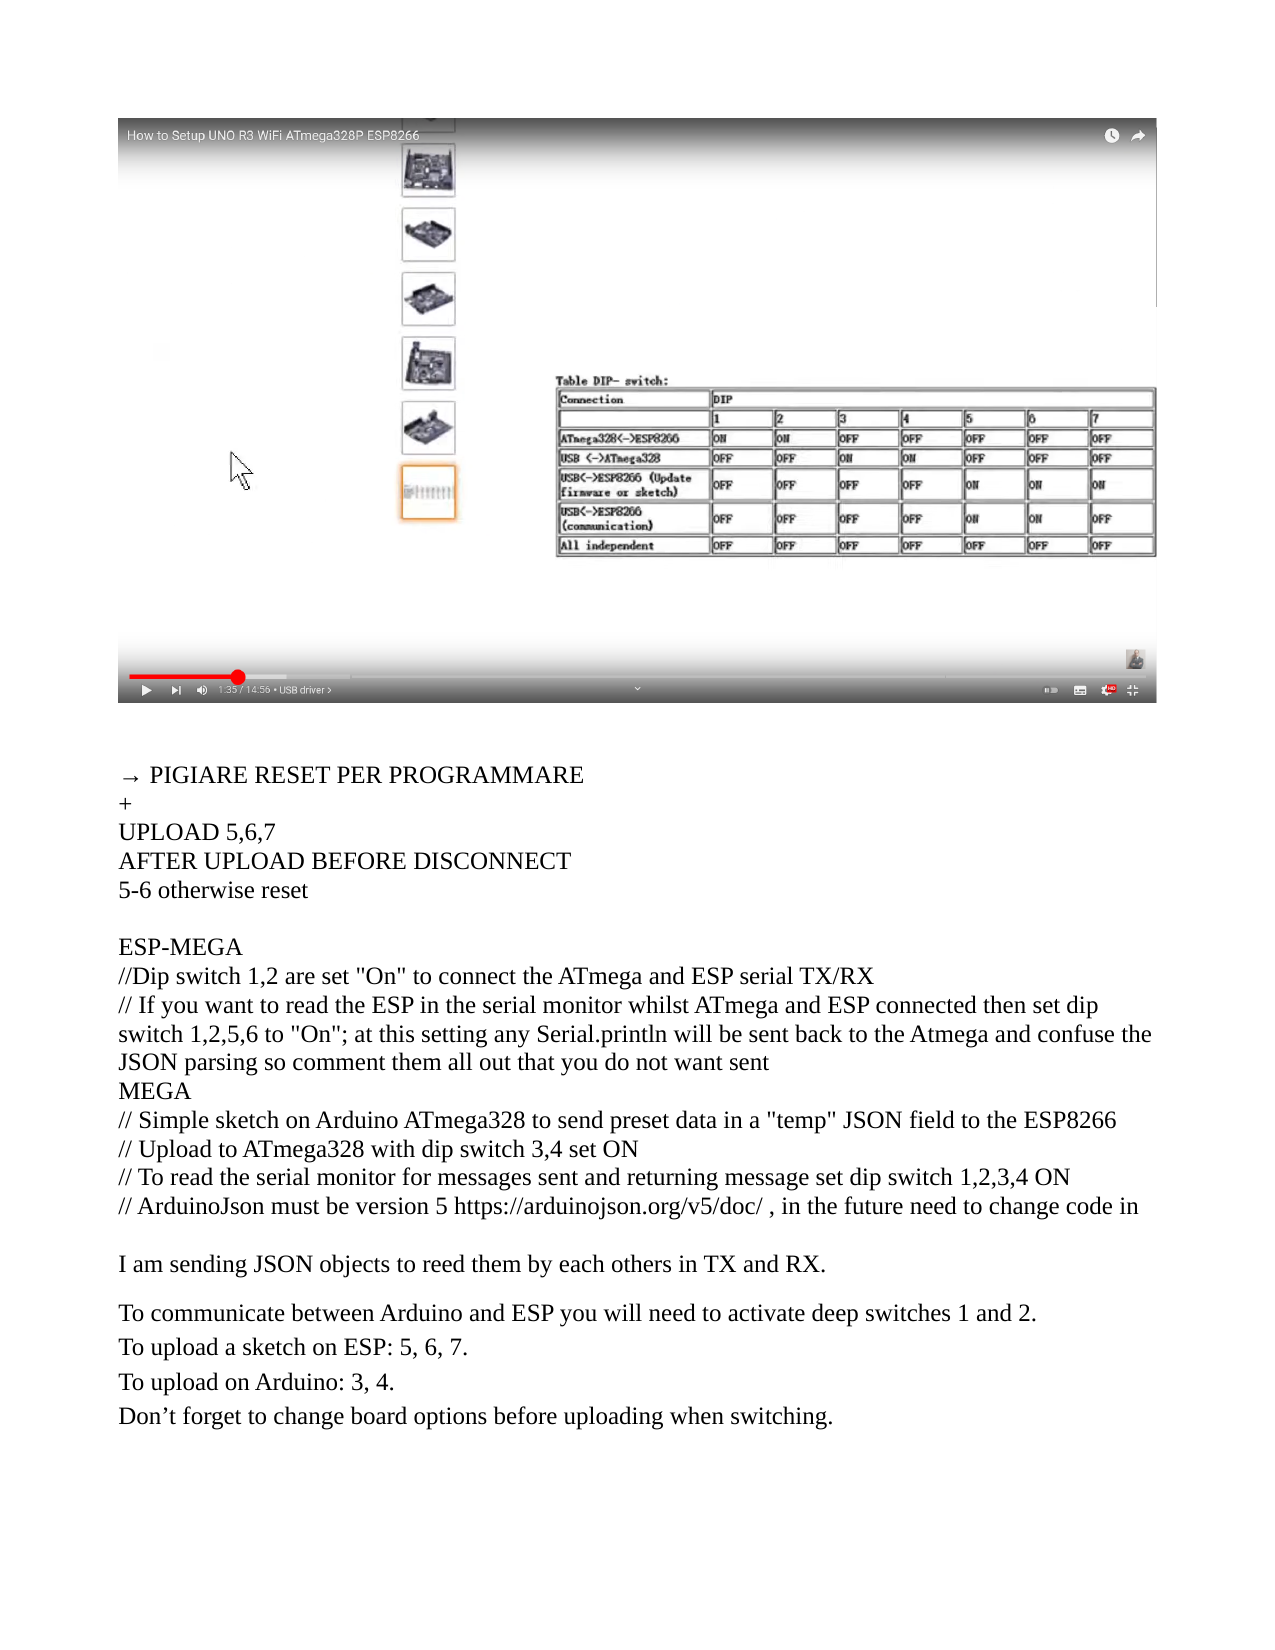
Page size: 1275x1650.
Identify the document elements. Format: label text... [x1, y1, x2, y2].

text To communicate between Arduino and ESP you will need to activate deep switches 1 and 2. To upload a sketch on ESP: 5, 6, 7. To upload on Arduino: 3, 4. Don’t forget to change board options before uploading when switching. [118, 1298, 1157, 1430]
picture [118, 118, 1157, 703]
text // Simple sketch on Arduino ATmega328 to send preset data in a "temp" JSON field to the ESP8266 // Upload to ATmega328 with dip switch 3,4 set ON // To read the serial monitor for messages sent and returning message set dip switch 1,2,3,4 ON // ArduinoJson must be version 5 https://arduinojson.org/v5/doc/ , in the future need to change code in [118, 1105, 1157, 1220]
text UPLOAD 5,6,7 [118, 817, 1157, 846]
text 5-6 otherwise reset [118, 875, 1157, 904]
text + [118, 789, 1157, 817]
text I am sending JSON objects to reed them by each others in TX and RX. [118, 1249, 1157, 1277]
text //Dip switch 1,2 are set "On" to connect the ATmega and ESP serial TX/RX // If you want to read the ESP in the serial monitor whilst ATmega and ESP connected then set dip switch 1,2,5,6 to "On"; at this setting any Serial.println will be sent back to the Atmega and confuse the JSON parsing so comment them all out that you do not want sent [118, 961, 1157, 1076]
text → PIGIARE RESET PER PROGRAMMARE [118, 760, 1157, 789]
text MEGA [118, 1076, 1157, 1105]
text ESP-MEGA [118, 932, 1157, 961]
text AFTER UPLOAD BEFORE DISCONNECT [118, 846, 1157, 875]
